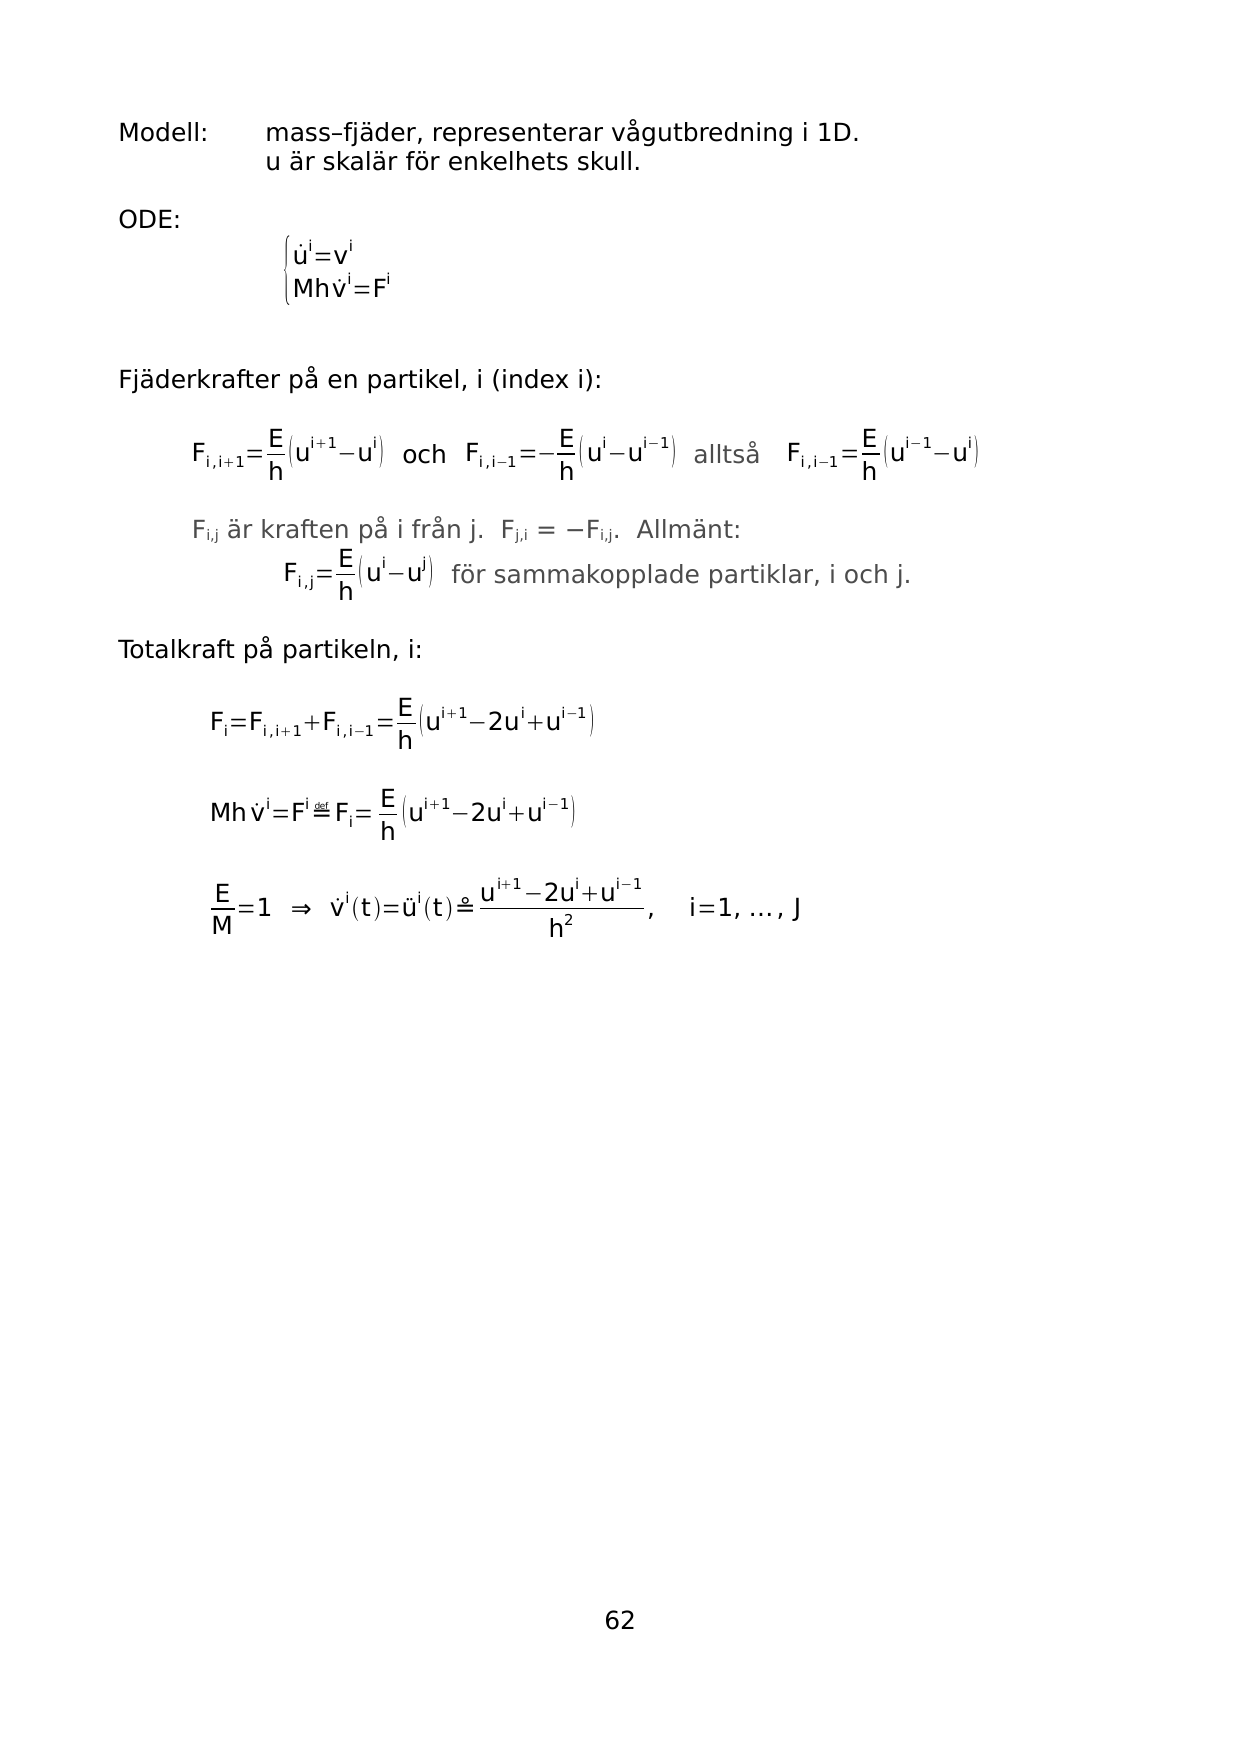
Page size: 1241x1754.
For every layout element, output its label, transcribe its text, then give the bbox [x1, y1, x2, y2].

text Fi,j är kraften på i från j. Fj,i = −Fi,j. Allmänt: [118, 515, 1122, 544]
text Modell: mass–fjäder, representerar vågutbredning i 1D. [118, 118, 1122, 147]
text u är skalär för enkelhets skull. [118, 147, 1122, 176]
text ODE: [118, 206, 1122, 235]
text för sammakopplade partiklar, i och j. [118, 544, 1122, 606]
text Fjäderkrafter på en partikel, i (index i): [118, 365, 1122, 394]
text ⇒ [118, 875, 1122, 943]
text ochalltså [118, 424, 1122, 486]
text Totalkraft på partikeln, i: [118, 635, 1122, 664]
